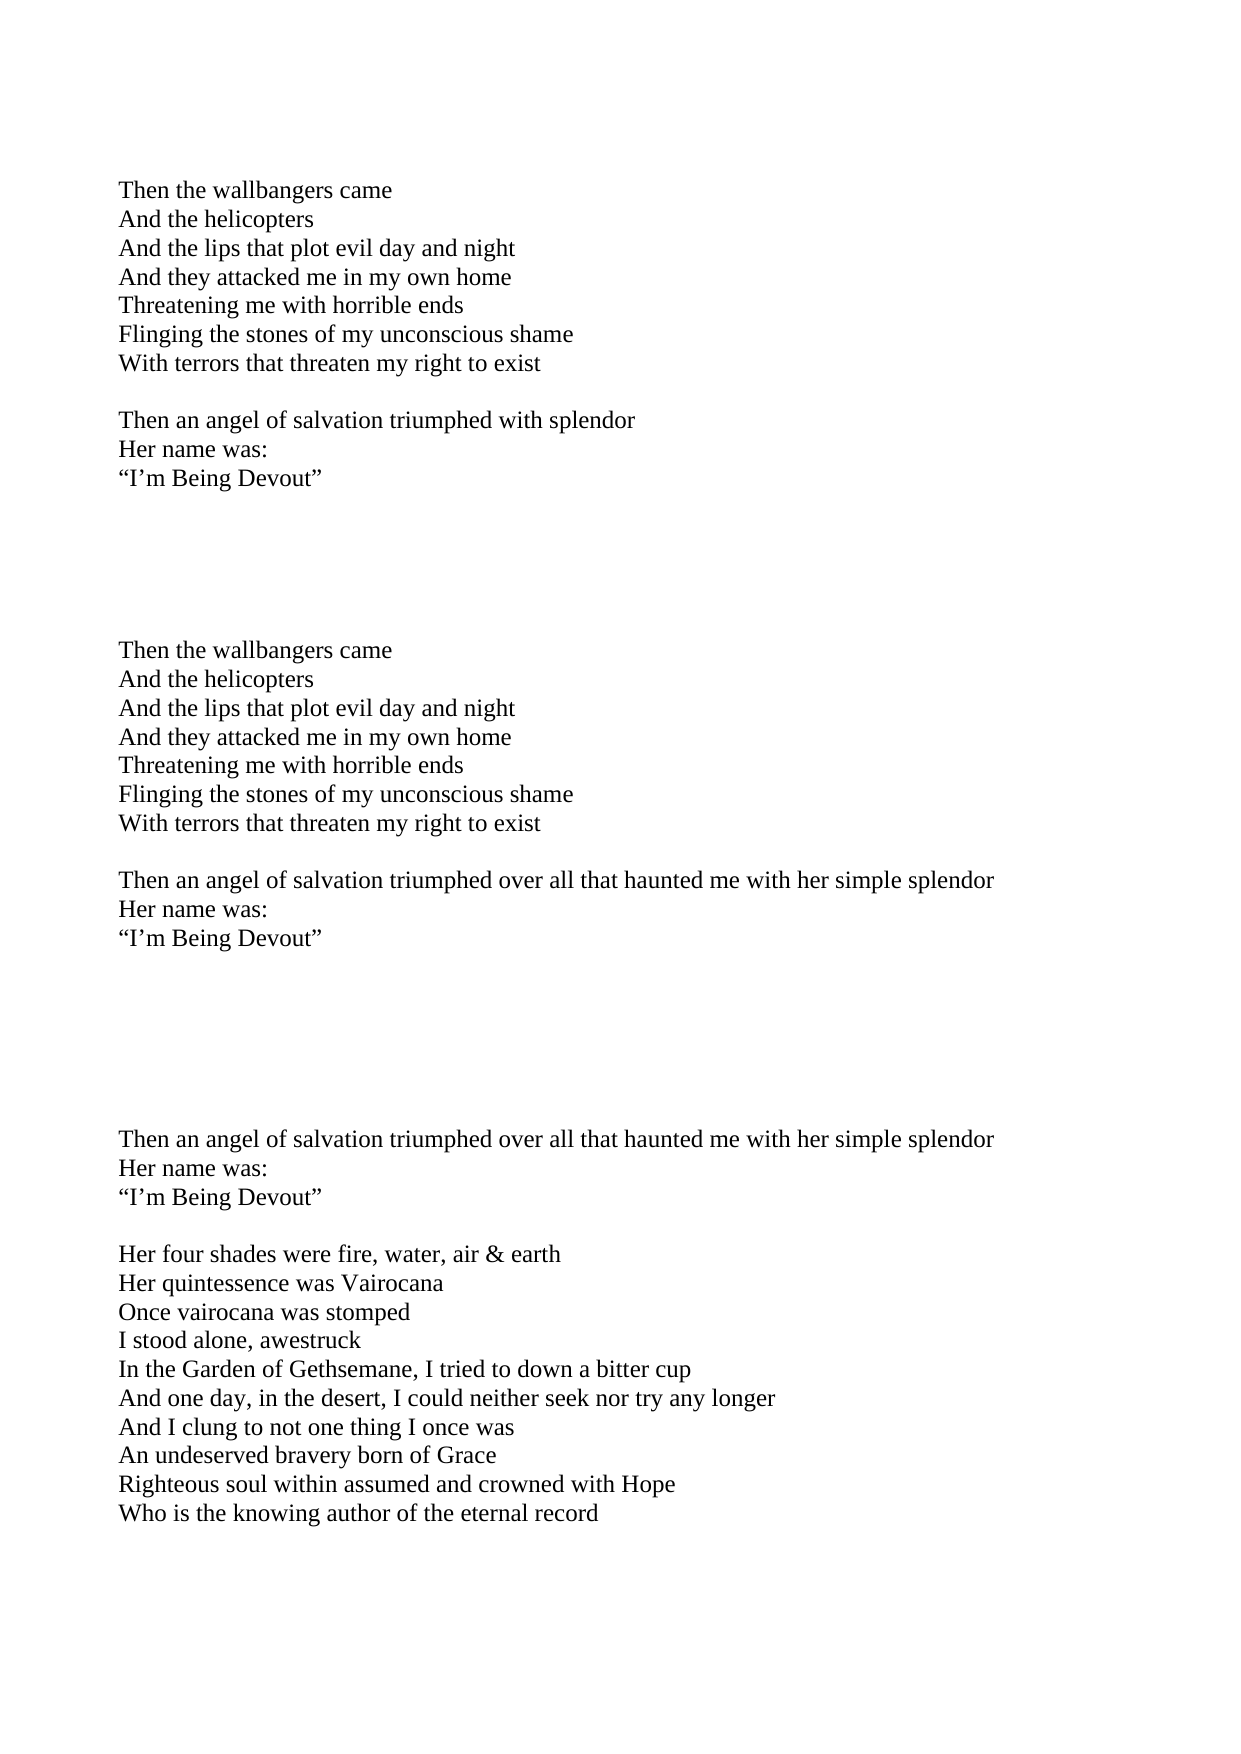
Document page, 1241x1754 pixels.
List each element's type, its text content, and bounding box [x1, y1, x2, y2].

text Then an angel of salvation triumphed over all that haunted me with her simple splendor [118, 1124, 1122, 1153]
text Her quintessence was Vairocana [118, 1268, 1122, 1297]
text Threatening me with horrible ends [118, 291, 1122, 319]
text Then an angel of salvation triumphed with splendor [118, 406, 1122, 434]
text And I clung to not one thing I once was [118, 1412, 1122, 1441]
text And the helicopters [118, 664, 1122, 693]
text Her name was: [118, 894, 1122, 923]
text With terrors that threaten my right to exist [118, 808, 1122, 837]
text I stood alone, awestruck [118, 1326, 1122, 1354]
text “I’m Being Devout” [118, 1182, 1122, 1211]
text An undeserved bravery born of Grace [118, 1441, 1122, 1469]
text And the helicopters [118, 204, 1122, 233]
text Her name was: [118, 434, 1122, 463]
text And one day, in the desert, I could neither seek nor try any longer [118, 1383, 1122, 1412]
text Then the wallbangers came [118, 176, 1122, 204]
text “I’m Being Devout” [118, 923, 1122, 952]
text Flinging the stones of my unconscious shame [118, 779, 1122, 808]
text With terrors that threaten my right to exist [118, 348, 1122, 377]
text Once vairocana was stomped [118, 1297, 1122, 1326]
text Who is the knowing author of the eternal record [118, 1498, 1122, 1527]
text Flinging the stones of my unconscious shame [118, 319, 1122, 348]
text Then the wallbangers came [118, 636, 1122, 664]
text And the lips that plot evil day and night [118, 693, 1122, 722]
text Then an angel of salvation triumphed over all that haunted me with her simple splendor [118, 866, 1122, 894]
text Righteous soul within assumed and crowned with Hope [118, 1469, 1122, 1498]
text Her four shades were fire, water, air & earth [118, 1239, 1122, 1268]
text And they attacked me in my own home [118, 722, 1122, 751]
text Threatening me with horrible ends [118, 751, 1122, 779]
text Her name was: [118, 1153, 1122, 1182]
text In the Garden of Gethsemane, I tried to down a bitter cup [118, 1354, 1122, 1383]
text And the lips that plot evil day and night [118, 233, 1122, 262]
text “I’m Being Devout” [118, 463, 1122, 492]
text And they attacked me in my own home [118, 262, 1122, 291]
